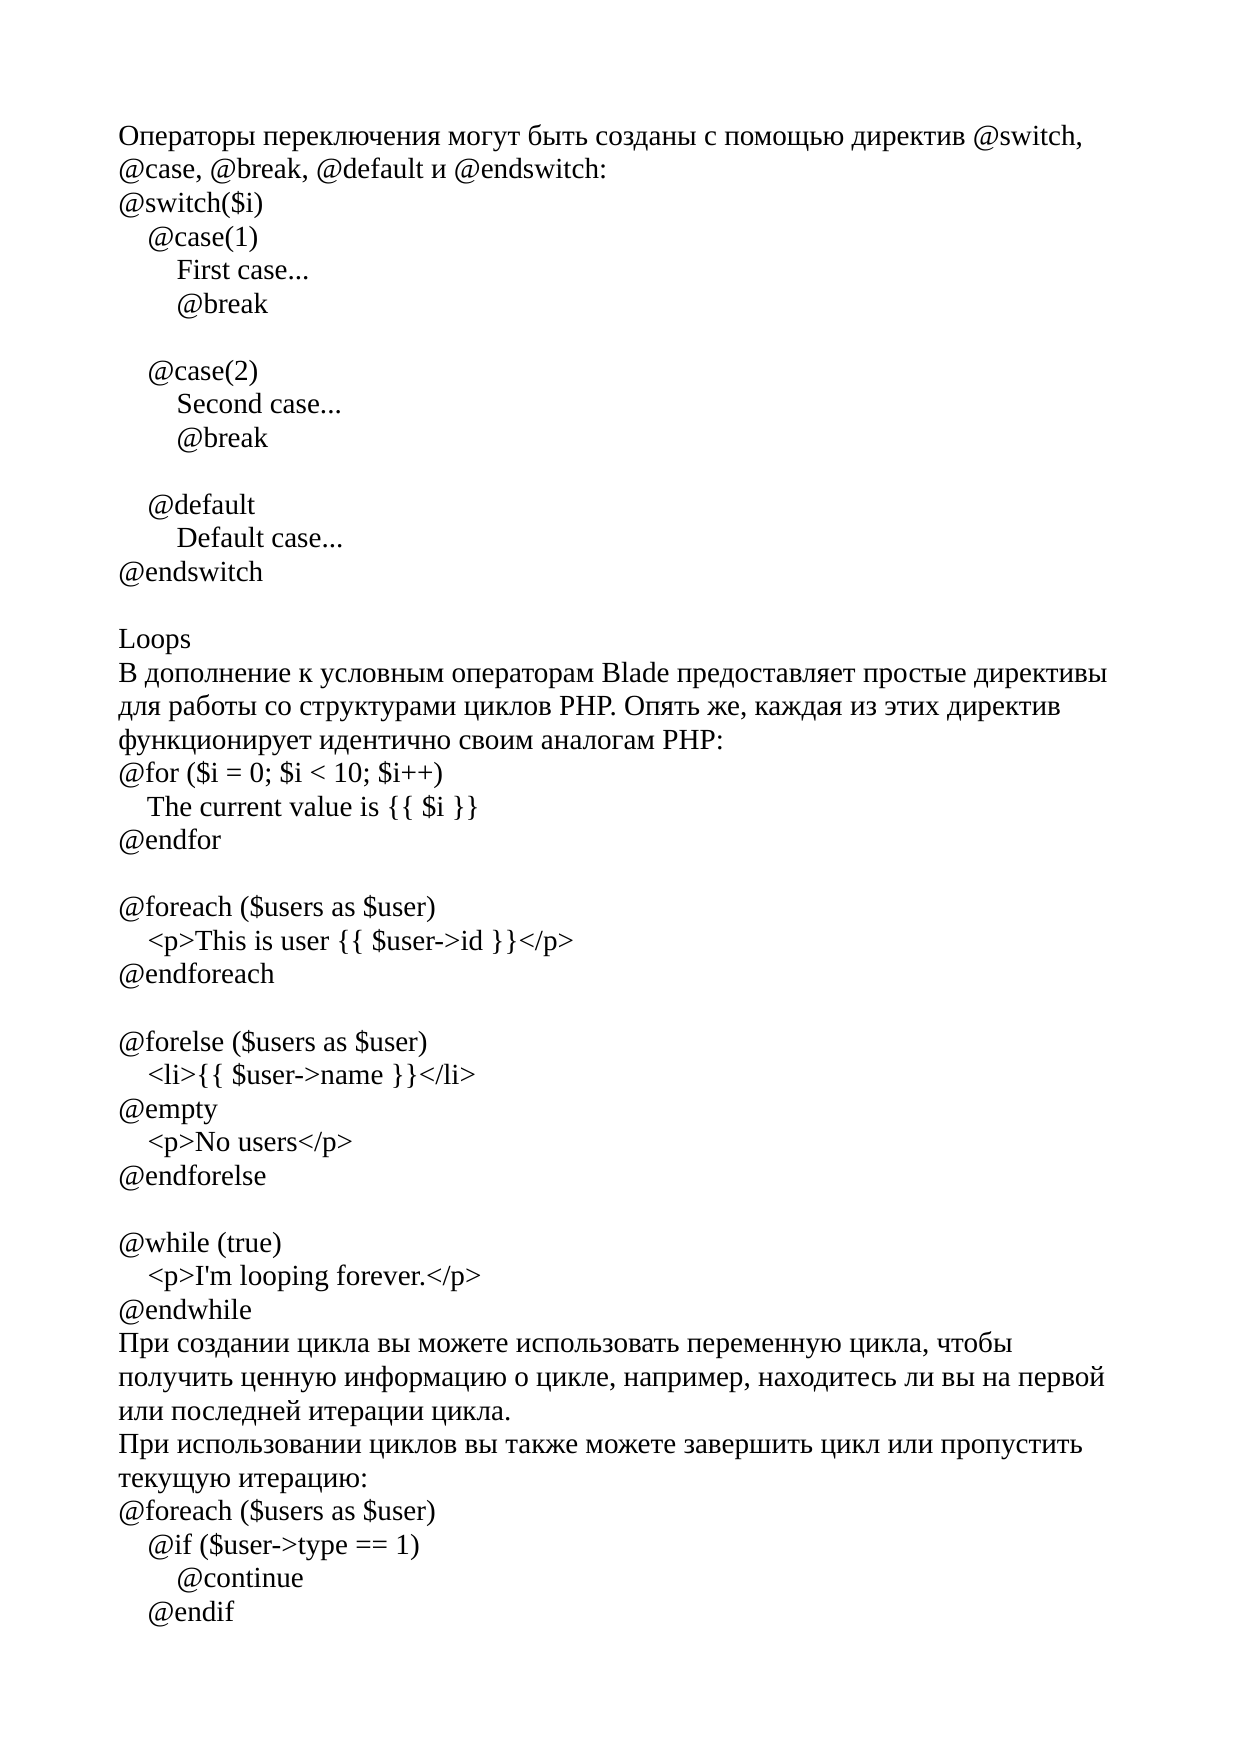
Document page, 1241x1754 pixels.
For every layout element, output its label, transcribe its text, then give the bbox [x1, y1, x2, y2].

text <p>This is user {{ $user->id }}</p> [118, 923, 1122, 957]
text @if ($user->type == 1) [118, 1527, 1122, 1560]
text Second case... [118, 386, 1122, 420]
text The current value is {{ $i }} [118, 789, 1122, 822]
text @endswitch [118, 554, 1122, 588]
text @while (true) [118, 1225, 1122, 1258]
text При использовании циклов вы также можете завершить цикл или пропустить текущую итерацию: [118, 1426, 1122, 1493]
text @endforeach [118, 957, 1122, 990]
text @foreach ($users as $user) [118, 889, 1122, 923]
text При создании цикла вы можете использовать переменную цикла, чтобы получить ценную информацию о цикле, например, находитесь ли вы на первой или последней итерации цикла. [118, 1326, 1122, 1426]
text @endif [118, 1594, 1122, 1627]
text @endwhile [118, 1292, 1122, 1326]
text @default [118, 487, 1122, 521]
text @empty [118, 1091, 1122, 1124]
text @endfor [118, 822, 1122, 856]
text First case... [118, 252, 1122, 286]
text Default case... [118, 521, 1122, 554]
text @switch($i) [118, 185, 1122, 219]
text <li>{{ $user->name }}</li> [118, 1057, 1122, 1091]
text @case(1) [118, 219, 1122, 252]
text @foreach ($users as $user) [118, 1493, 1122, 1527]
text Loops [118, 621, 1122, 655]
text @forelse ($users as $user) [118, 1024, 1122, 1057]
text В дополнение к условным операторам Blade предоставляет простые директивы для работы со структурами циклов PHP. Опять же, каждая из этих директив функционирует идентично своим аналогам PHP: [118, 655, 1122, 755]
text Операторы переключения могут быть созданы с помощью директив @switch, @case, @break, @default и @endswitch: [118, 118, 1122, 185]
text @case(2) [118, 353, 1122, 386]
text @break [118, 286, 1122, 319]
text @endforelse [118, 1158, 1122, 1191]
text @break [118, 420, 1122, 453]
text <p>No users</p> [118, 1124, 1122, 1158]
text <p>I'm looping forever.</p> [118, 1258, 1122, 1292]
text @continue [118, 1560, 1122, 1594]
text @for ($i = 0; $i < 10; $i++) [118, 755, 1122, 789]
